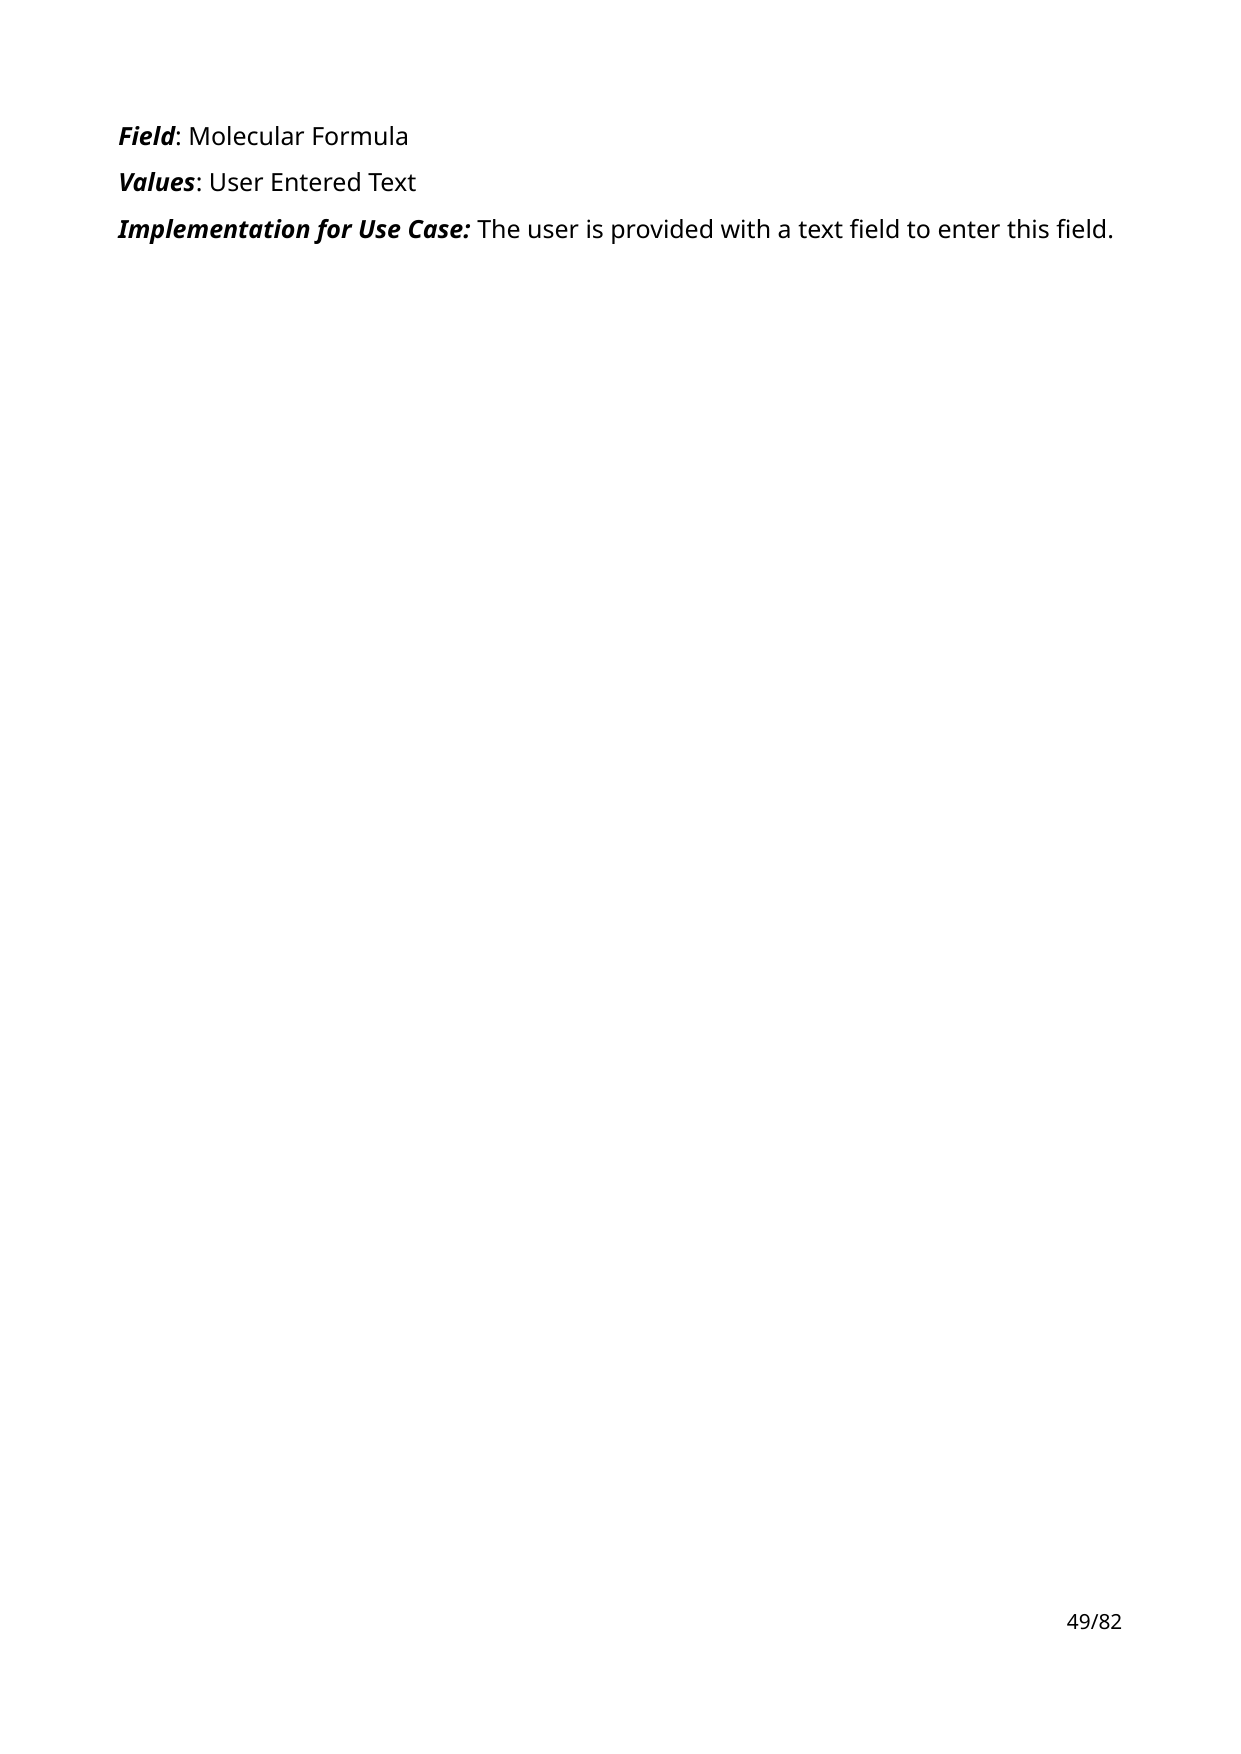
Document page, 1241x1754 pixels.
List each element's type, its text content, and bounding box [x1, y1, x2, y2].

text Field: Molecular Formula [118, 118, 1122, 152]
text Values: User Entered Text [118, 165, 1122, 199]
text Implementation for Use Case: The user is provided with a text field to enter this field. [118, 211, 1122, 245]
